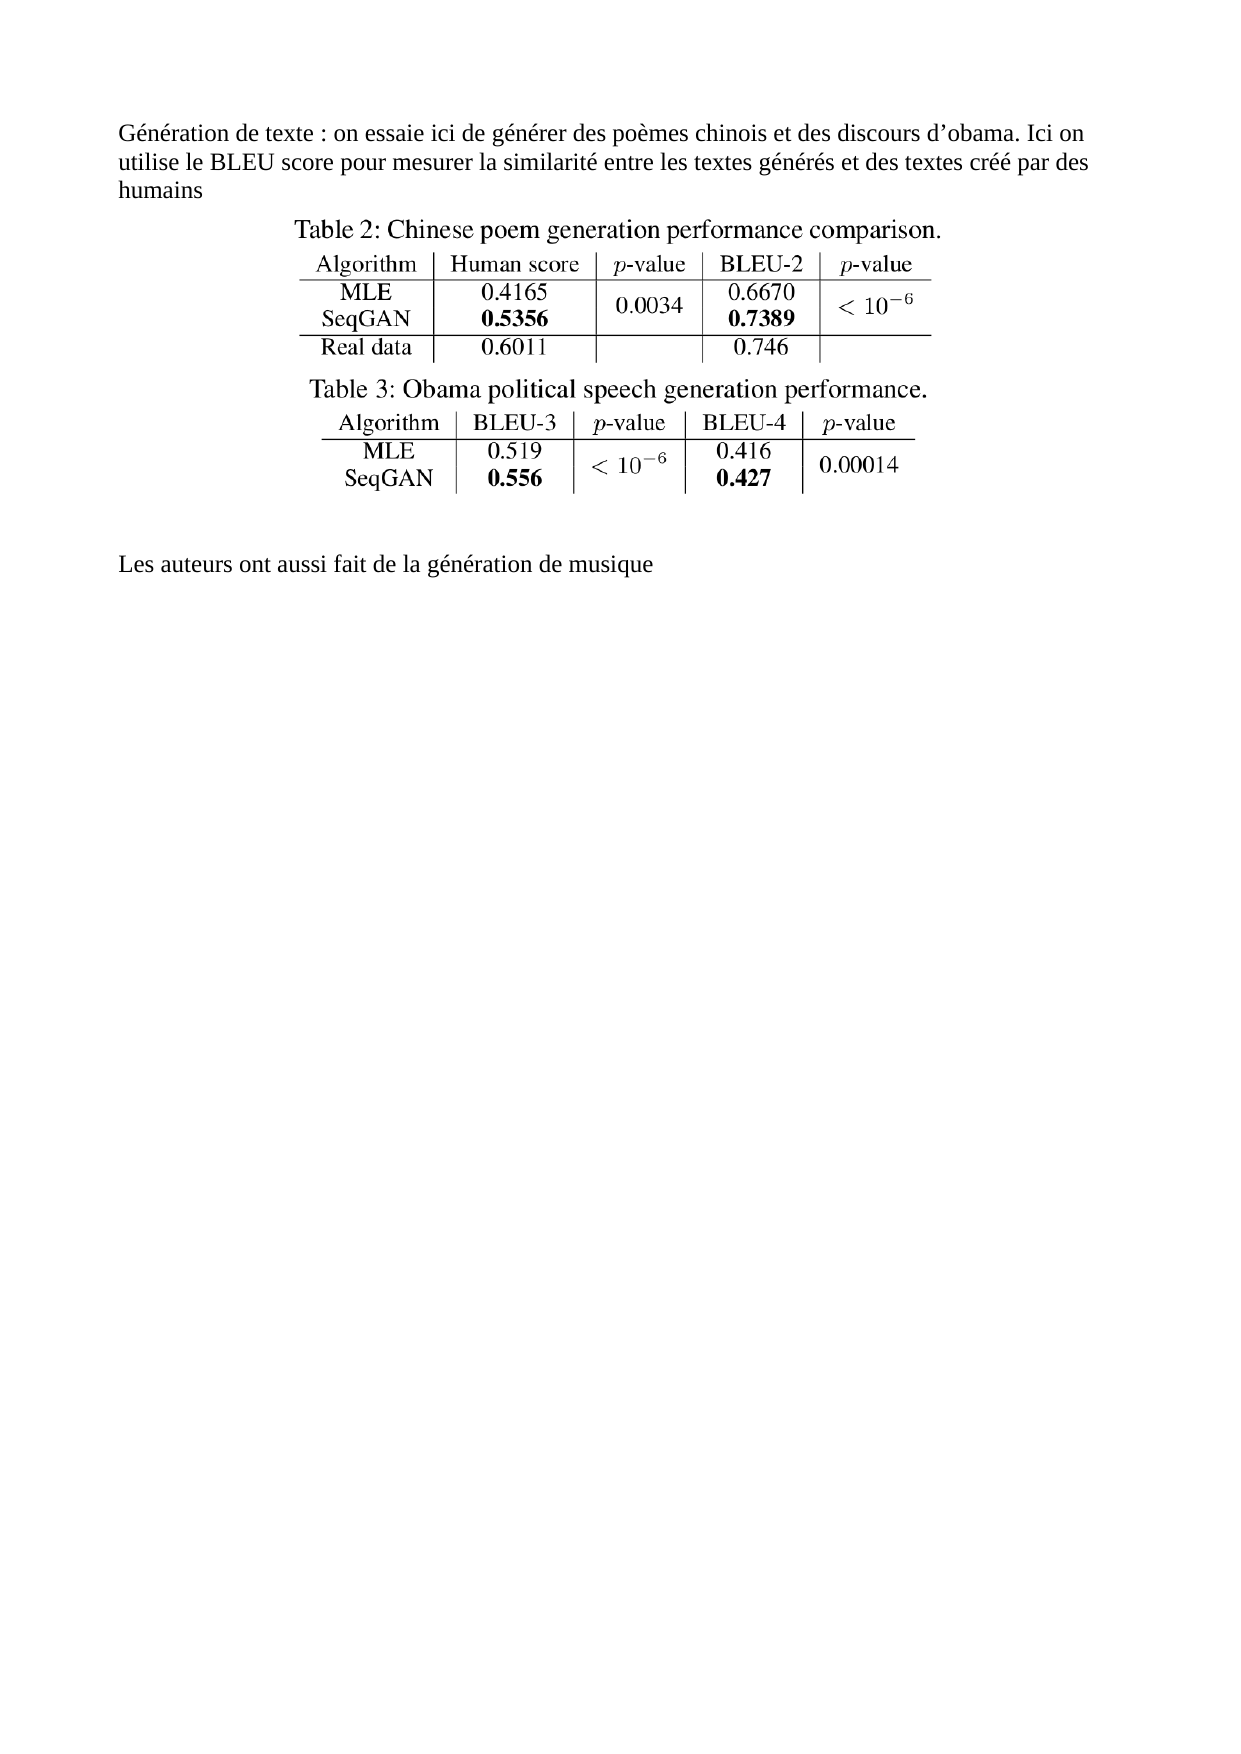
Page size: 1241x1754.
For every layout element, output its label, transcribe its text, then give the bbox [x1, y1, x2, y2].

text Les auteurs ont aussi fait de la génération de musique [118, 549, 1122, 578]
text Génération de texte : on essaie ici de générer des poèmes chinois et des discours d’obama. Ici on utilise le BLEU score pour mesurer la similarité entre les textes générés et des textes créé par des humains [118, 118, 1122, 204]
picture [286, 204, 955, 501]
